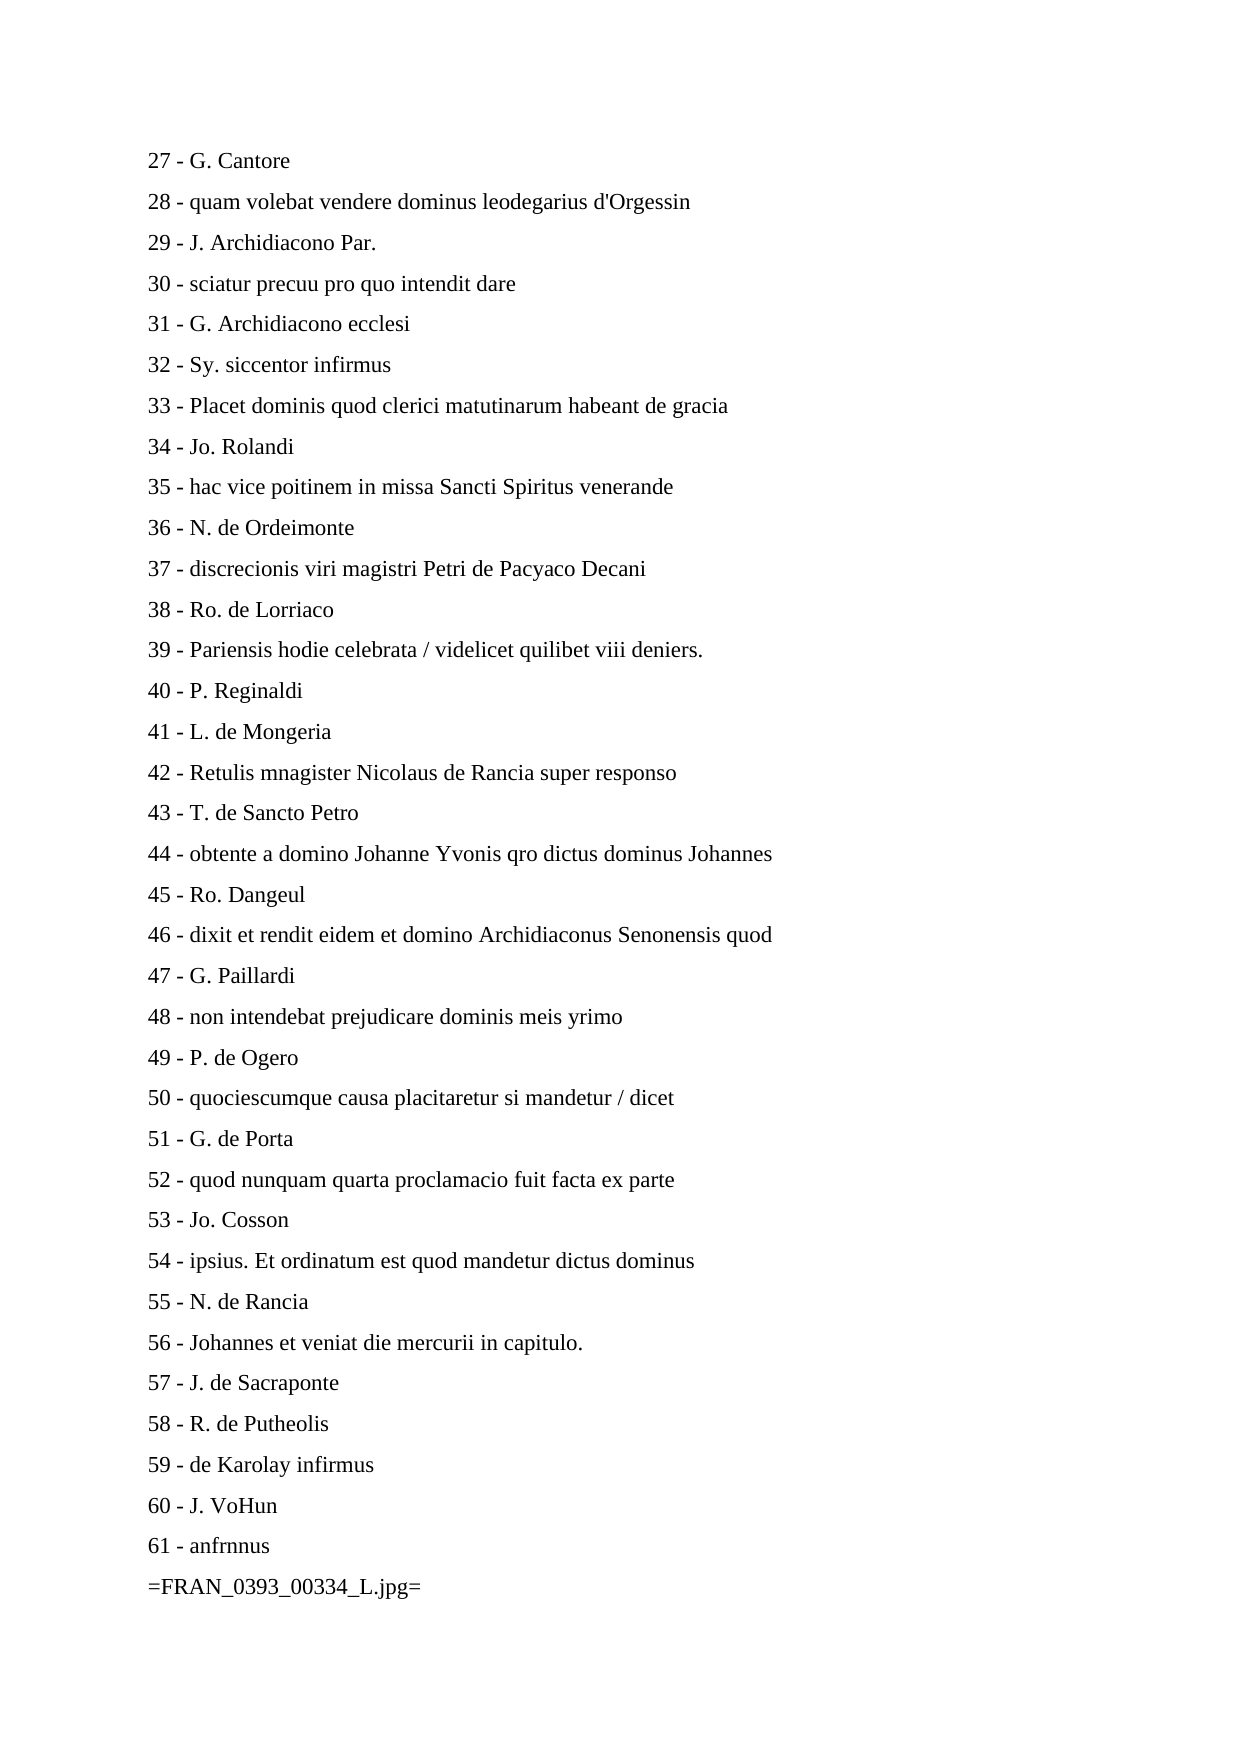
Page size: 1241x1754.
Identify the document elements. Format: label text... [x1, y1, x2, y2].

text 60 - J. VoHun [148, 1492, 1093, 1518]
text 28 - quam volebat vendere dominus leodegarius d'Orgessin [148, 188, 1093, 215]
text 51 - G. de Porta [148, 1125, 1093, 1151]
text 42 - Retulis mnagister Nicolaus de Rancia super responso [148, 758, 1093, 785]
text 54 - ipsius. Et ordinatum est quod mandetur dictus dominus [148, 1247, 1093, 1274]
text 29 - J. Archidiacono Par. [148, 229, 1093, 255]
text 48 - non intendebat prejudicare dominis meis yrimo [148, 1003, 1093, 1029]
text 44 - obtente a domino Johanne Yvonis qro dictus dominus Johannes [148, 840, 1093, 866]
text 36 - N. de Ordeimonte [148, 514, 1093, 541]
text 49 - P. de Ogero [148, 1044, 1093, 1070]
text 45 - Ro. Dangeul [148, 881, 1093, 907]
text 53 - Jo. Cosson [148, 1207, 1093, 1233]
text 56 - Johannes et veniat die mercurii in capitulo. [148, 1329, 1093, 1355]
text 52 - quod nunquam quarta proclamacio fuit facta ex parte [148, 1166, 1093, 1192]
text 59 - de Karolay infirmus [148, 1451, 1093, 1477]
text 46 - dixit et rendit eidem et domino Archidiaconus Senonensis quod [148, 921, 1093, 948]
text 55 - N. de Rancia [148, 1288, 1093, 1314]
text 35 - hac vice poitinem in missa Sancti Spiritus venerande [148, 473, 1093, 500]
text 31 - G. Archidiacono ecclesi [148, 311, 1093, 337]
text 30 - sciatur precuu pro quo intendit dare [148, 270, 1093, 296]
text 61 - anfrnnus [148, 1532, 1093, 1559]
text 41 - L. de Mongeria [148, 718, 1093, 744]
text 43 - T. de Sancto Petro [148, 799, 1093, 826]
text 33 - Placet dominis quod clerici matutinarum habeant de gracia [148, 392, 1093, 418]
text 57 - J. de Sacraponte [148, 1369, 1093, 1396]
text =FRAN_0393_00334_L.jpg= [148, 1573, 1093, 1599]
text 58 - R. de Putheolis [148, 1410, 1093, 1437]
text 38 - Ro. de Lorriaco [148, 596, 1093, 622]
text 39 - Pariensis hodie celebrata / videlicet quilibet viii deniers. [148, 636, 1093, 663]
text 32 - Sy. siccentor infirmus [148, 351, 1093, 378]
text 34 - Jo. Rolandi [148, 433, 1093, 459]
text 40 - P. Reginaldi [148, 677, 1093, 703]
text 50 - quociescumque causa placitaretur si mandetur / dicet [148, 1084, 1093, 1111]
text 27 - G. Cantore [148, 148, 1093, 174]
text 37 - discrecionis viri magistri Petri de Pacyaco Decani [148, 555, 1093, 581]
text 47 - G. Paillardi [148, 962, 1093, 988]
